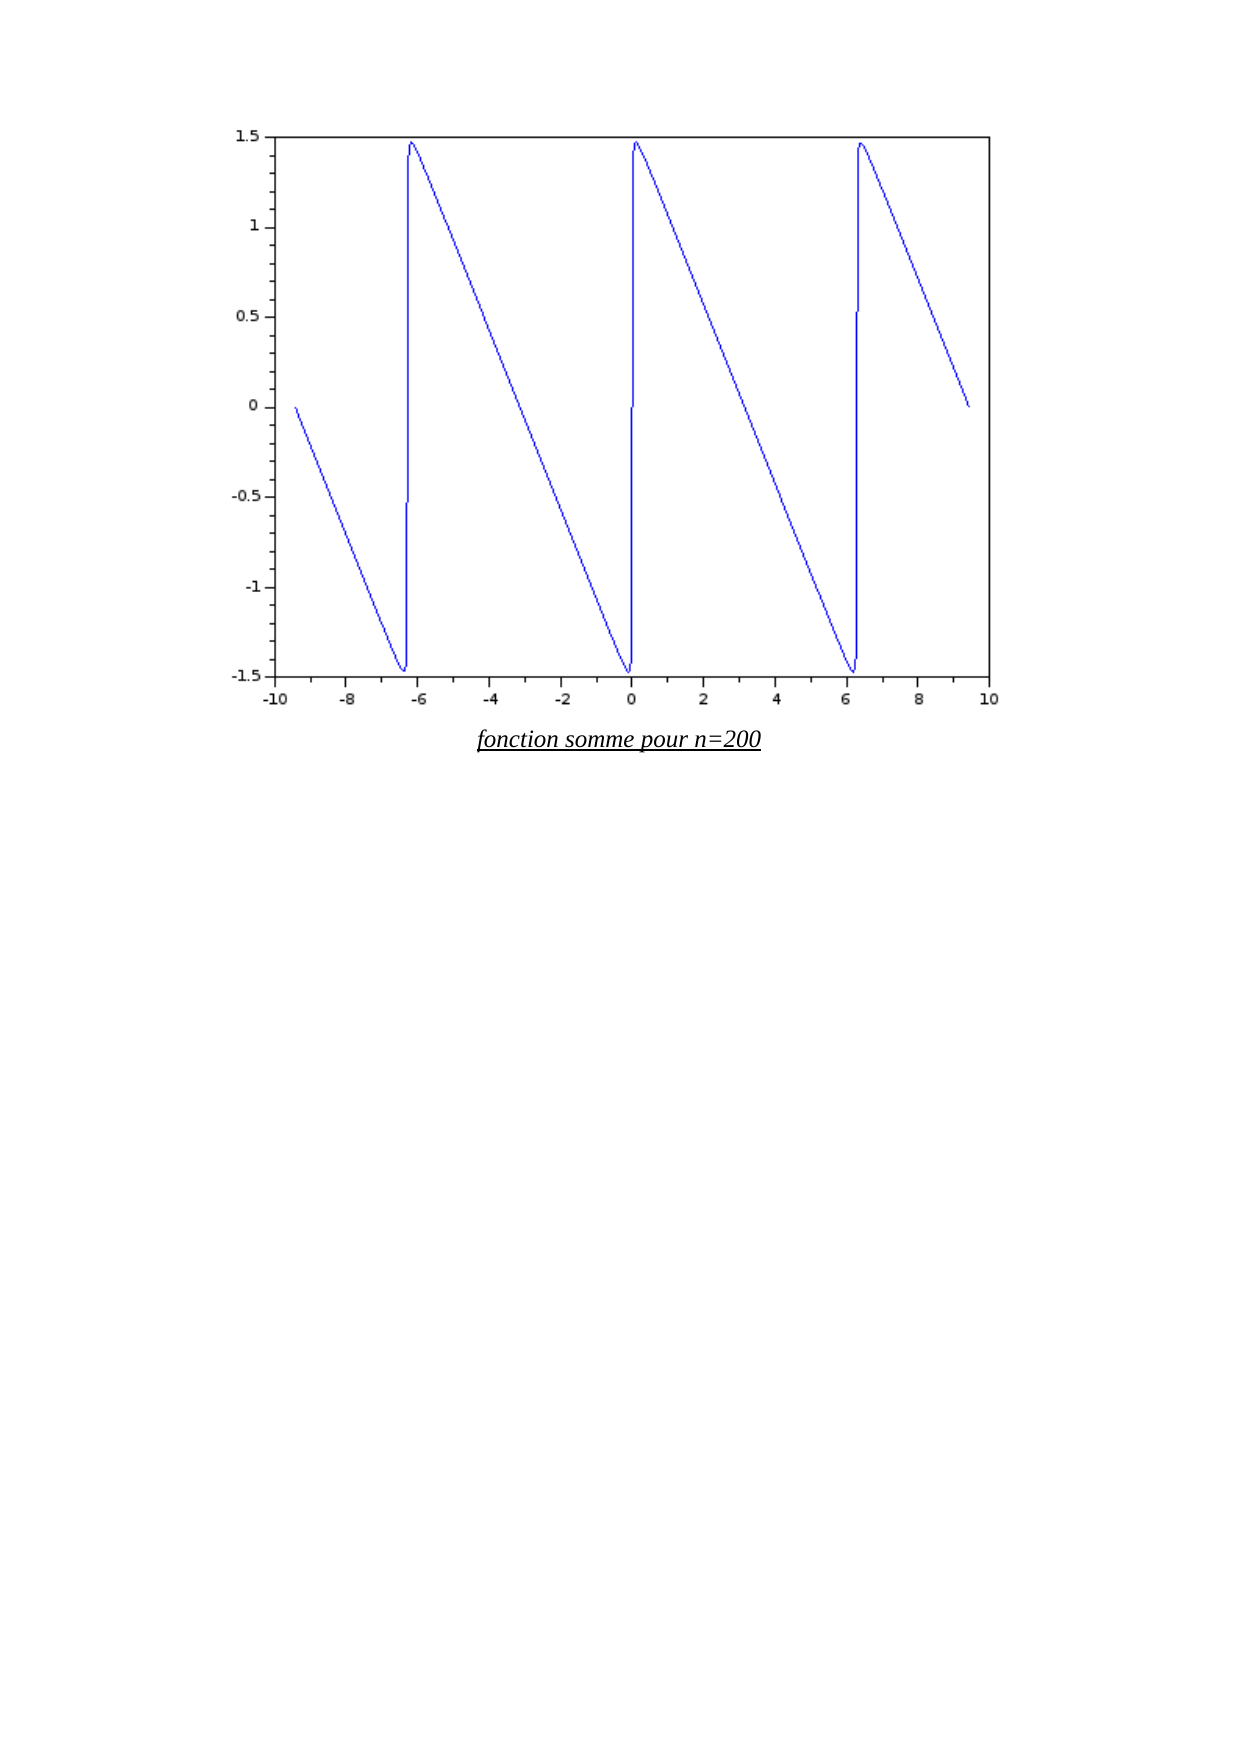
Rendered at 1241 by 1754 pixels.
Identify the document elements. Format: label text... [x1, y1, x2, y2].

picture [223, 118, 1017, 725]
text fonction somme pour n=200 [118, 118, 1122, 753]
